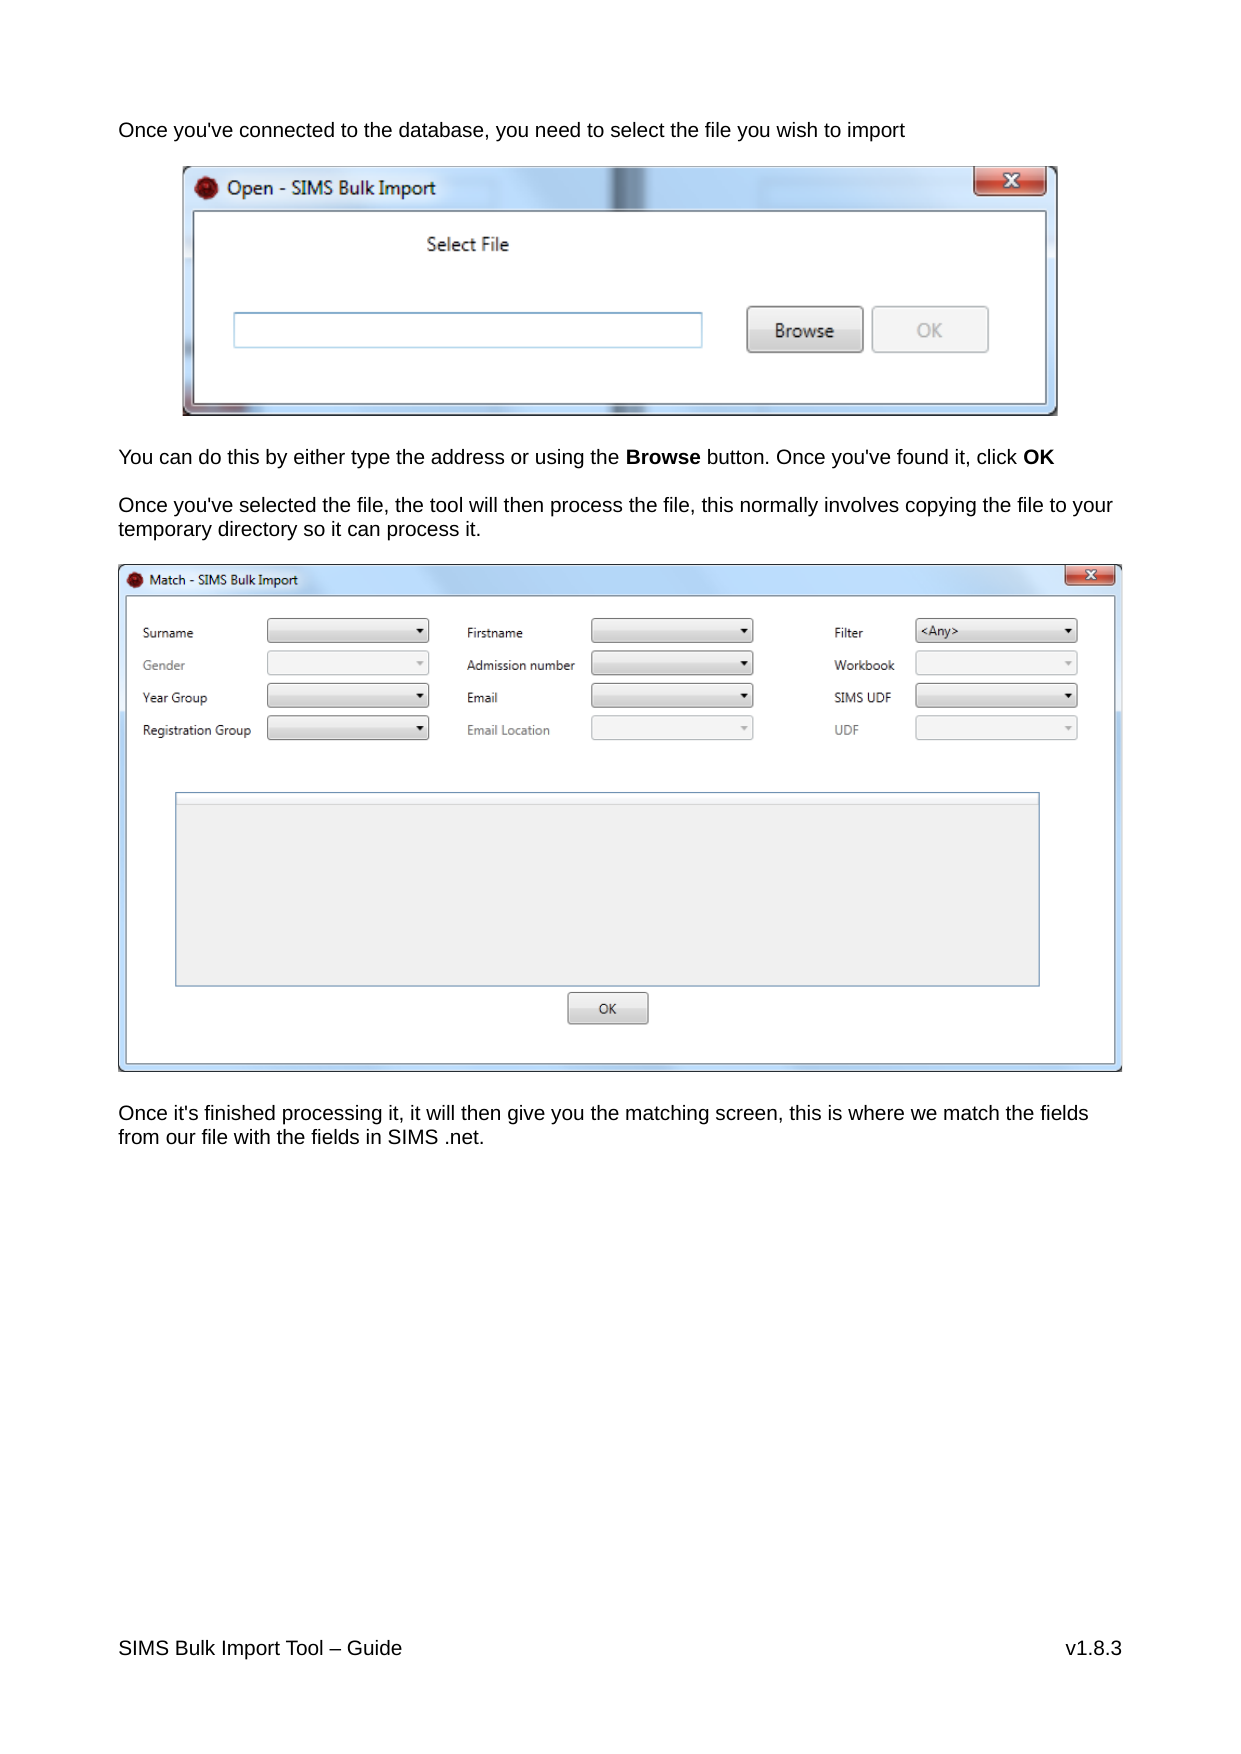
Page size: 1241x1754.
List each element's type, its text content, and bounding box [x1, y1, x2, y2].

text Once it's finished processing it, it will then give you the matching screen, this is where we match the fields from our file with the fields in SIMS .net. [118, 1101, 1122, 1148]
text You can do this by either type the address or using the Browse button. Once you've found it, click OK [118, 445, 1122, 469]
text Once you've selected the file, the tool will then process the file, this normally involves copying the file to your temporary directory so it can process it. [118, 493, 1122, 541]
text Once you've connected to the database, you need to select the file you wish to import [118, 118, 1122, 142]
